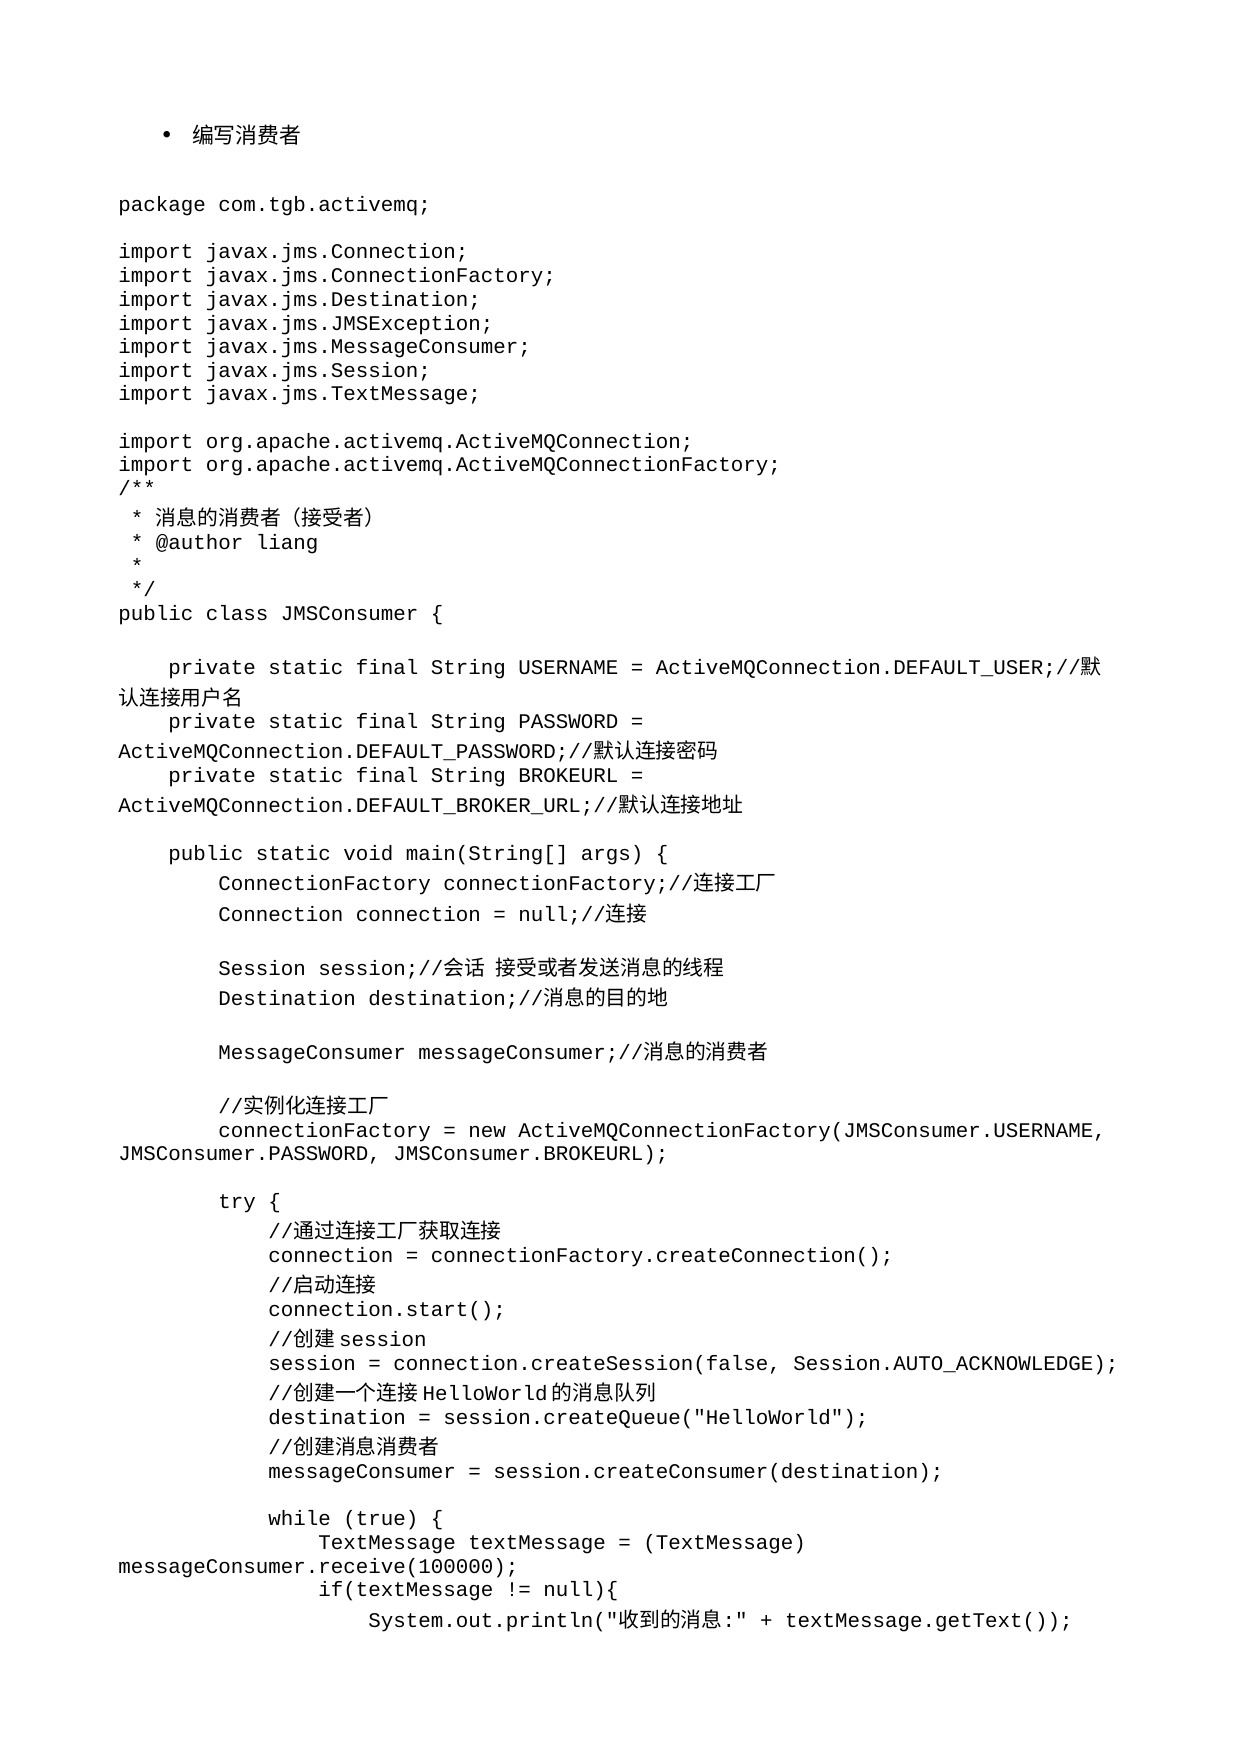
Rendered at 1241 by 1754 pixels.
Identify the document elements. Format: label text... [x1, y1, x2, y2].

text import javax.jms.Session; [118, 360, 1122, 383]
text System.out.println("收到的消息:" + textMessage.getText()); [118, 1603, 1122, 1633]
text Connection connection = null;//连接 [118, 897, 1122, 927]
text import javax.jms.JMSException; [118, 312, 1122, 336]
text private static final String PASSWORD = ActiveMQConnection.DEFAULT_PASSWORD;//默认连接密码 [118, 711, 1122, 765]
text TextMessage textMessage = (TextMessage) messageConsumer.receive(100000); [118, 1532, 1122, 1579]
text public static void main(String[] args) { [118, 843, 1122, 866]
text ConnectionFactory connectionFactory;//连接工厂 [118, 866, 1122, 897]
text import org.apache.activemq.ActiveMQConnectionFactory; [118, 454, 1122, 478]
text //实例化连接工厂 [118, 1089, 1122, 1120]
text connection.start(); [118, 1299, 1122, 1322]
text session = connection.createSession(false, Session.AUTO_ACKNOWLEDGE); [118, 1353, 1122, 1377]
text if(textMessage != null){ [118, 1579, 1122, 1603]
list 编写消费者 [162, 118, 1122, 150]
text import javax.jms.TextMessage; [118, 383, 1122, 407]
text //创建消息消费者 [118, 1431, 1122, 1461]
text * [118, 556, 1122, 579]
text //创建session [118, 1322, 1122, 1353]
text //启动连接 [118, 1268, 1122, 1299]
text import org.apache.activemq.ActiveMQConnection; [118, 431, 1122, 454]
text private static final String BROKEURL = ActiveMQConnection.DEFAULT_BROKER_URL;//默认连接地址 [118, 765, 1122, 819]
text //通过连接工厂获取连接 [118, 1214, 1122, 1245]
text public class JMSConsumer { [118, 603, 1122, 627]
text */ [118, 579, 1122, 603]
text import javax.jms.Destination; [118, 289, 1122, 312]
text import javax.jms.Connection; [118, 242, 1122, 265]
text package com.tgb.activemq; [118, 194, 1122, 218]
text /** [118, 478, 1122, 502]
text private static final String USERNAME = ActiveMQConnection.DEFAULT_USER;//默认连接用户名 [118, 650, 1122, 711]
text connectionFactory = new ActiveMQConnectionFactory(JMSConsumer.USERNAME, JMSConsumer.PASSWORD, JMSConsumer.BROKEURL); [118, 1120, 1122, 1167]
text //创建一个连接HelloWorld的消息队列 [118, 1377, 1122, 1407]
text while (true) { [118, 1508, 1122, 1532]
text * @author liang [118, 532, 1122, 556]
text Destination destination;//消息的目的地 [118, 981, 1122, 1012]
text MessageConsumer messageConsumer;//消息的消费者 [118, 1035, 1122, 1066]
text messageConsumer = session.createConsumer(destination); [118, 1461, 1122, 1485]
text connection = connectionFactory.createConnection(); [118, 1245, 1122, 1268]
text destination = session.createQueue("HelloWorld"); [118, 1407, 1122, 1431]
text import javax.jms.ConnectionFactory; [118, 265, 1122, 289]
text * 消息的消费者（接受者） [118, 502, 1122, 532]
text import javax.jms.MessageConsumer; [118, 336, 1122, 360]
text Session session;//会话 接受或者发送消息的线程 [118, 951, 1122, 981]
text try { [118, 1191, 1122, 1214]
